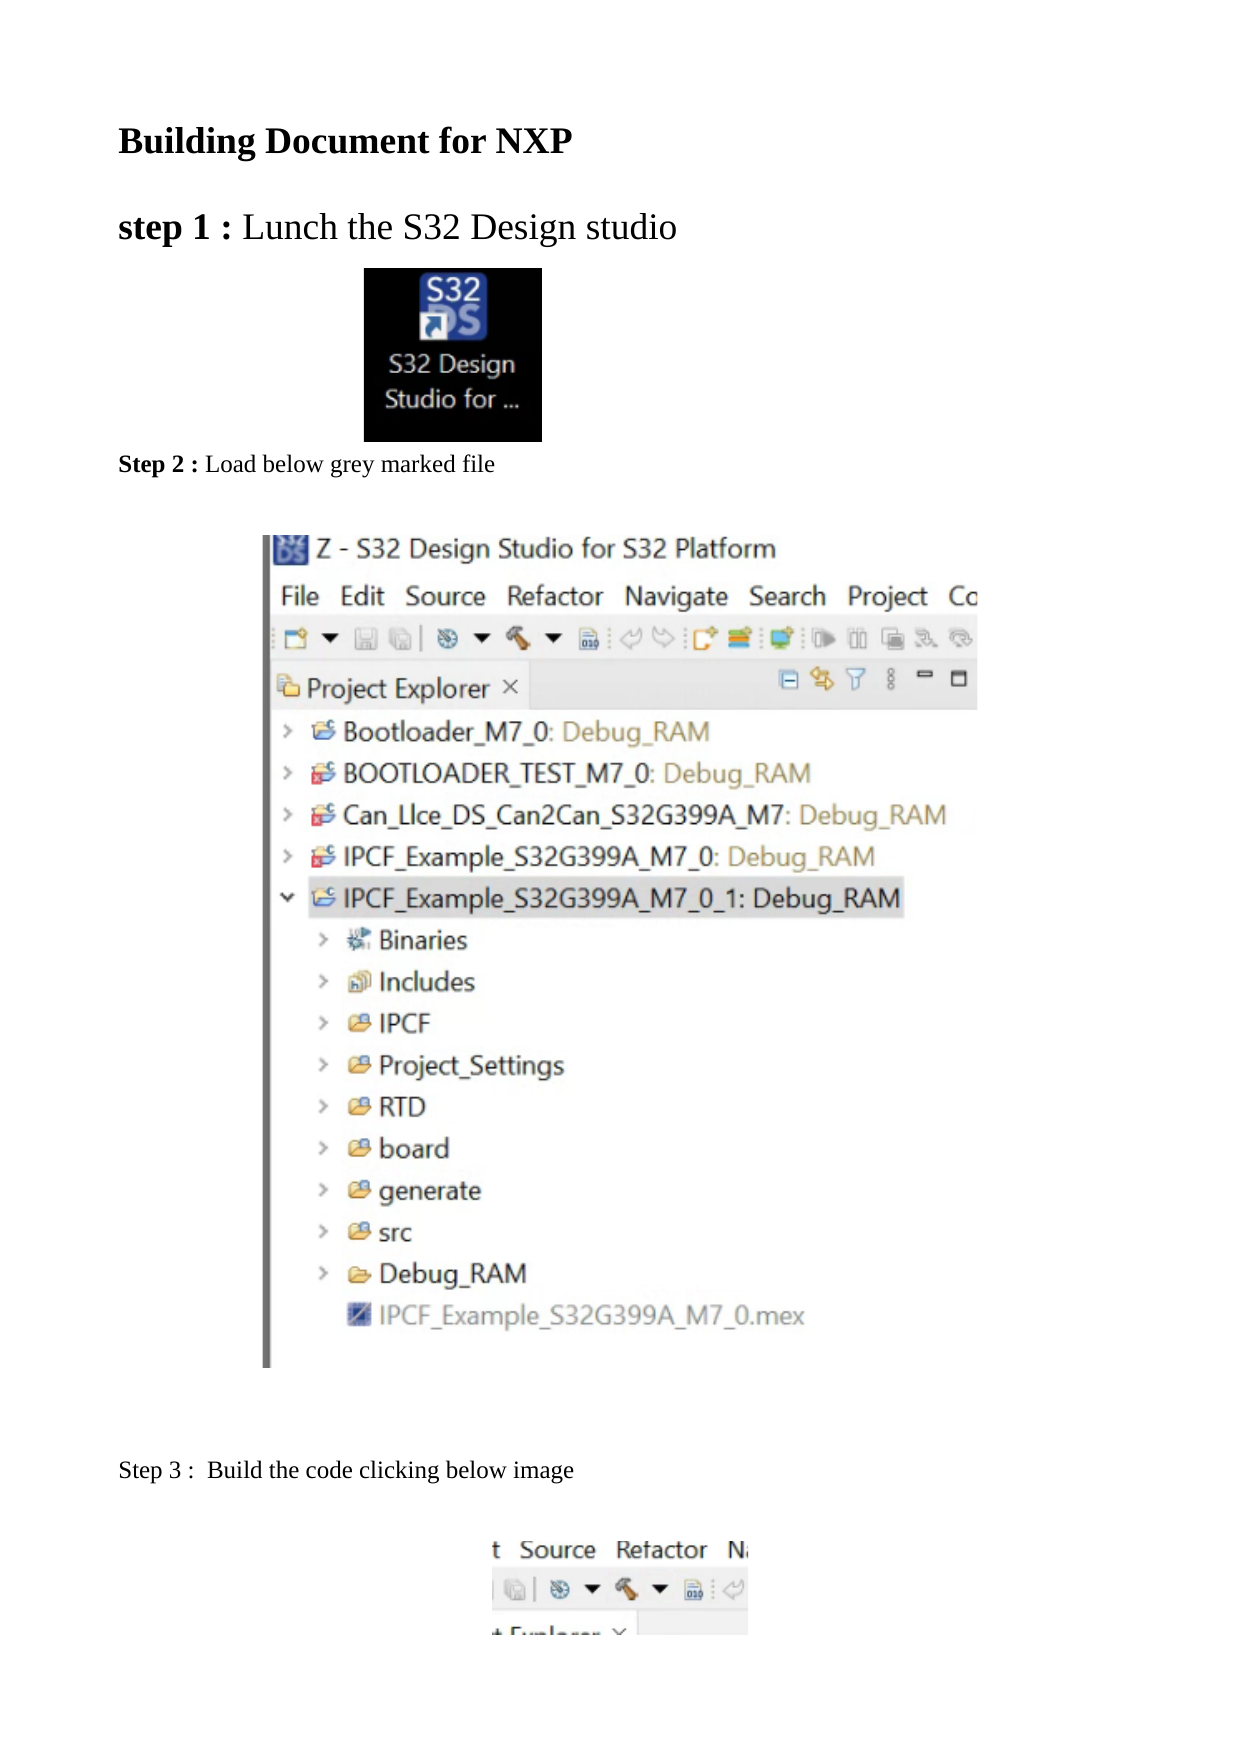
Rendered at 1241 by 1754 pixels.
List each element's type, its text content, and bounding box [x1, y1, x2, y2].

text Step 3 : Build the code clicking below image [118, 1455, 1122, 1484]
picture [262, 535, 978, 1368]
picture [492, 1541, 749, 1635]
text Building Document for NXP step 1 : Lunch the S32 Design studio [118, 118, 1122, 305]
picture [363, 268, 542, 442]
text Step 2 : Load below grey marked file [118, 449, 1122, 477]
